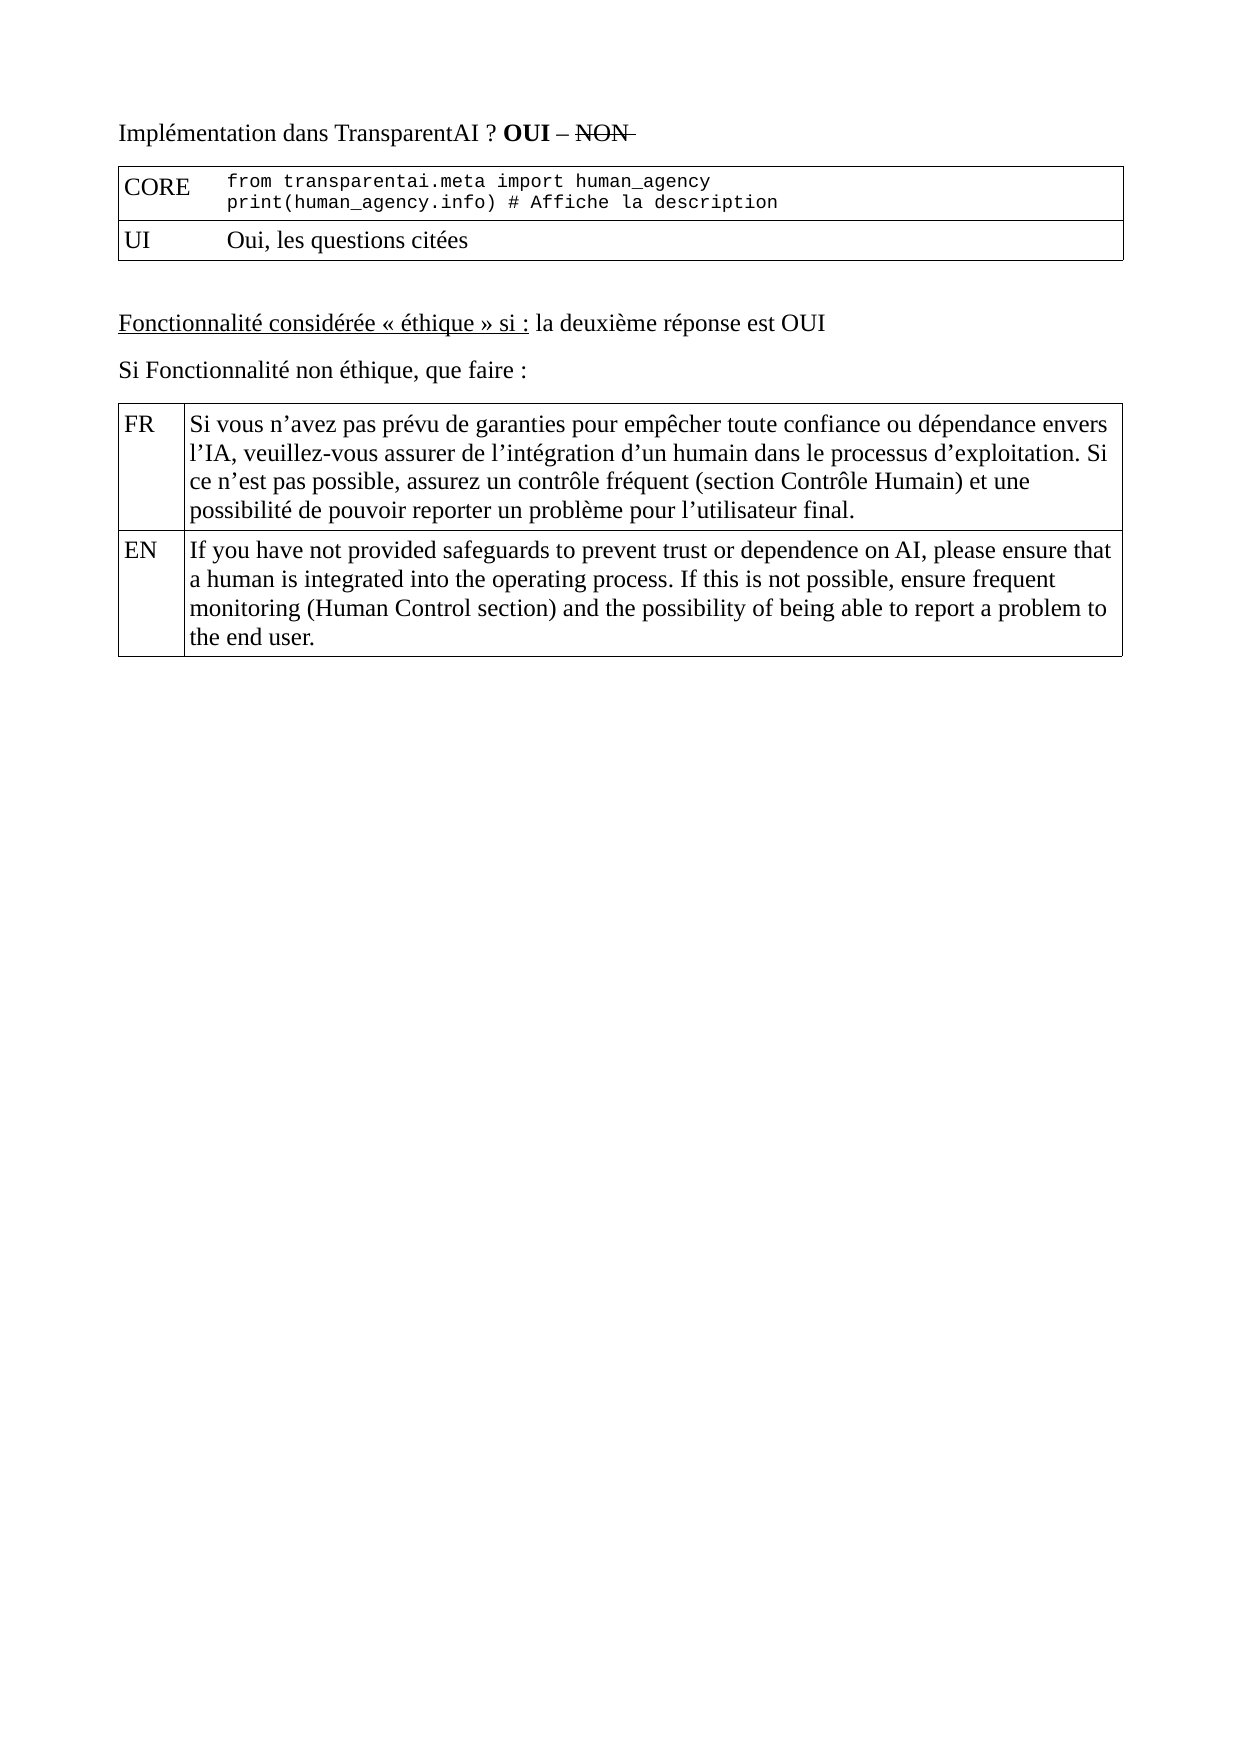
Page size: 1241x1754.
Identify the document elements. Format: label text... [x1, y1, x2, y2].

text Implémentation dans TransparentAI ? OUI – NON [118, 118, 1122, 147]
table_cell Oui, les questions citées [221, 221, 1123, 260]
table_header Si vous n’avez pas prévu de garanties pour empêcher toute confiance ou dépendance envers l’IA, veuillez-vous assurer de l’intégration d’un humain dans le processus d’exploitation. Si ce n’est pas possible, assurez un contrôle fréquent (section Contrôle Humain) et une possibilité de pouvoir reporter un problème pour l’utilisateur final. [185, 404, 1122, 529]
table_cell EN [119, 531, 184, 656]
table_header CORE [119, 167, 221, 220]
text Si Fonctionnalité non éthique, que faire : [118, 355, 1122, 384]
table_cell UI [119, 221, 221, 260]
table_header from transparentai.meta import human_agency print(human_agency.info) # Affiche la description [221, 167, 1123, 220]
text Fonctionnalité considérée « éthique » si : la deuxième réponse est OUI [118, 308, 1122, 337]
table_cell If you have not provided safeguards to prevent trust or dependence on AI, please ensure that a human is integrated into the operating process. If this is not possible, ensure frequent monitoring (Human Control section) and the possibility of being able to report a problem to the end user. [185, 531, 1122, 656]
table_header FR [119, 404, 184, 529]
